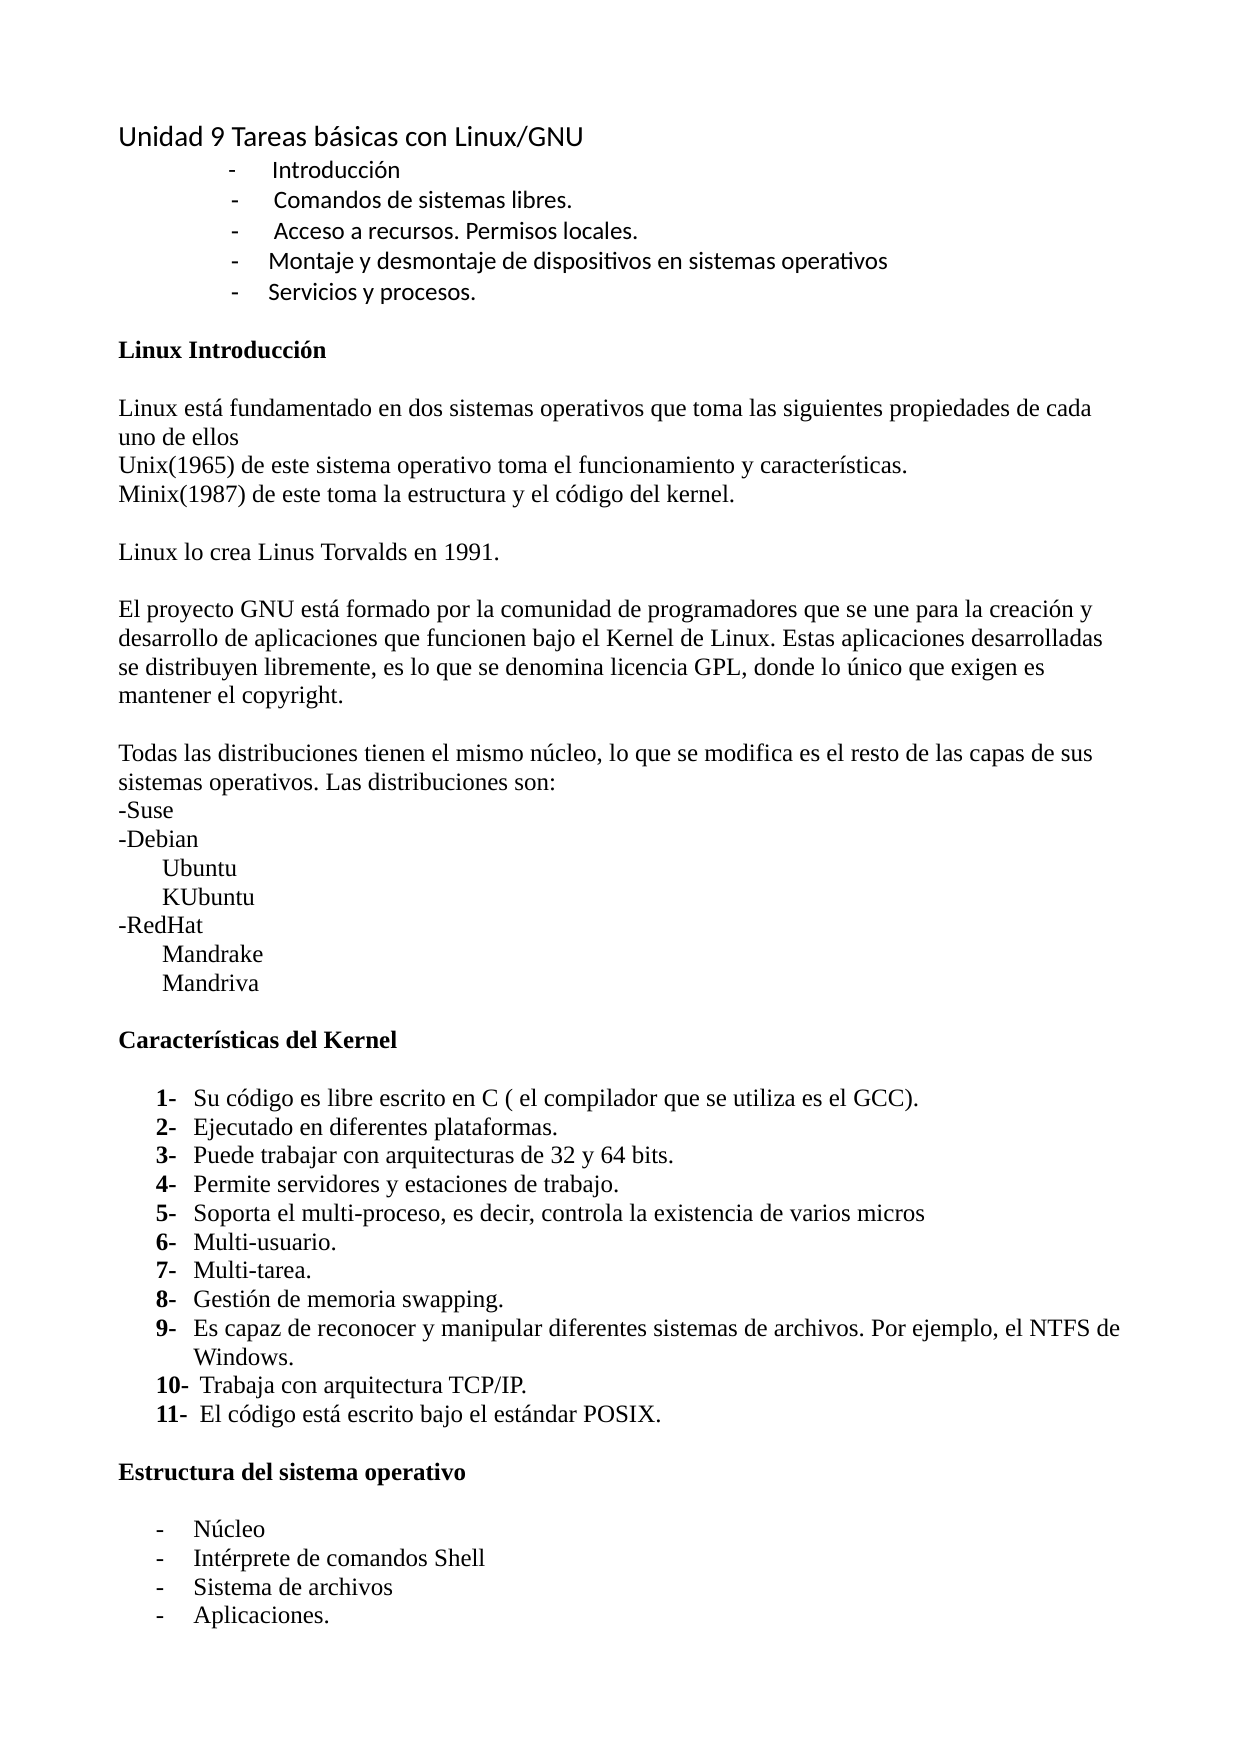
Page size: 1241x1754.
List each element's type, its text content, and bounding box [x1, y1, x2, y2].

list Intérprete de comandos Shell [156, 1543, 1122, 1572]
list Multi-tarea. [156, 1256, 1122, 1284]
list Comandos de sistemas libres. [231, 184, 1122, 215]
text KUbuntu [118, 882, 1122, 911]
list Multi-usuario. [156, 1227, 1122, 1256]
text Minix(1987) de este toma la estructura y el código del kernel. [118, 479, 1122, 508]
text Linux está fundamentado en dos sistemas operativos que toma las siguientes propiedades de cada uno de ellos [118, 393, 1122, 451]
text Unidad 9 Tareas básicas con Linux/GNU [118, 118, 1122, 154]
list Su código es libre escrito en C ( el compilador que se utiliza es el GCC). [156, 1083, 1122, 1112]
list Aplicaciones. [156, 1601, 1122, 1629]
text Características del Kernel [118, 1026, 1122, 1054]
text -RedHat [118, 911, 1122, 939]
list Es capaz de reconocer y manipular diferentes sistemas de archivos. Por ejemplo, el NTFS de Windows. [156, 1313, 1122, 1371]
text Linux Introducción [118, 336, 1122, 364]
text Unix(1965) de este sistema operativo toma el funcionamiento y características. [118, 451, 1122, 479]
text -Suse [118, 796, 1122, 824]
list Núcleo [156, 1514, 1122, 1543]
text Mandrake [118, 939, 1122, 968]
text Mandriva [118, 968, 1122, 997]
text - Introducción [118, 154, 1122, 184]
list Ejecutado en diferentes plataformas. [156, 1112, 1122, 1141]
text Linux lo crea Linus Torvalds en 1991. [118, 537, 1122, 566]
text -Debian [118, 824, 1122, 853]
text Todas las distribuciones tienen el mismo núcleo, lo que se modifica es el resto de las capas de sus sistemas operativos. Las distribuciones son: [118, 738, 1122, 796]
list Puede trabajar con arquitecturas de 32 y 64 bits. [156, 1141, 1122, 1169]
text El proyecto GNU está formado por la comunidad de programadores que se une para la creación y desarrollo de aplicaciones que funcionen bajo el Kernel de Linux. Estas aplicaciones desarrolladas se distribuyen libremente, es lo que se denomina licencia GPL, donde lo único que exigen es mantener el copyright. [118, 594, 1122, 709]
text Estructura del sistema operativo [118, 1457, 1122, 1486]
text Ubuntu [118, 853, 1122, 882]
list Montaje y desmontaje de dispositivos en sistemas operativos [231, 245, 1122, 276]
list Trabaja con arquitectura TCP/IP. [156, 1371, 1122, 1399]
list Gestión de memoria swapping. [156, 1284, 1122, 1313]
list El código está escrito bajo el estándar POSIX. [156, 1399, 1122, 1428]
list Acceso a recursos. Permisos locales. [231, 215, 1122, 245]
list Soporta el multi-proceso, es decir, controla la existencia de varios micros [156, 1198, 1122, 1227]
list Servicios y procesos. [231, 276, 1122, 306]
list Permite servidores y estaciones de trabajo. [156, 1169, 1122, 1198]
list Sistema de archivos [156, 1572, 1122, 1601]
